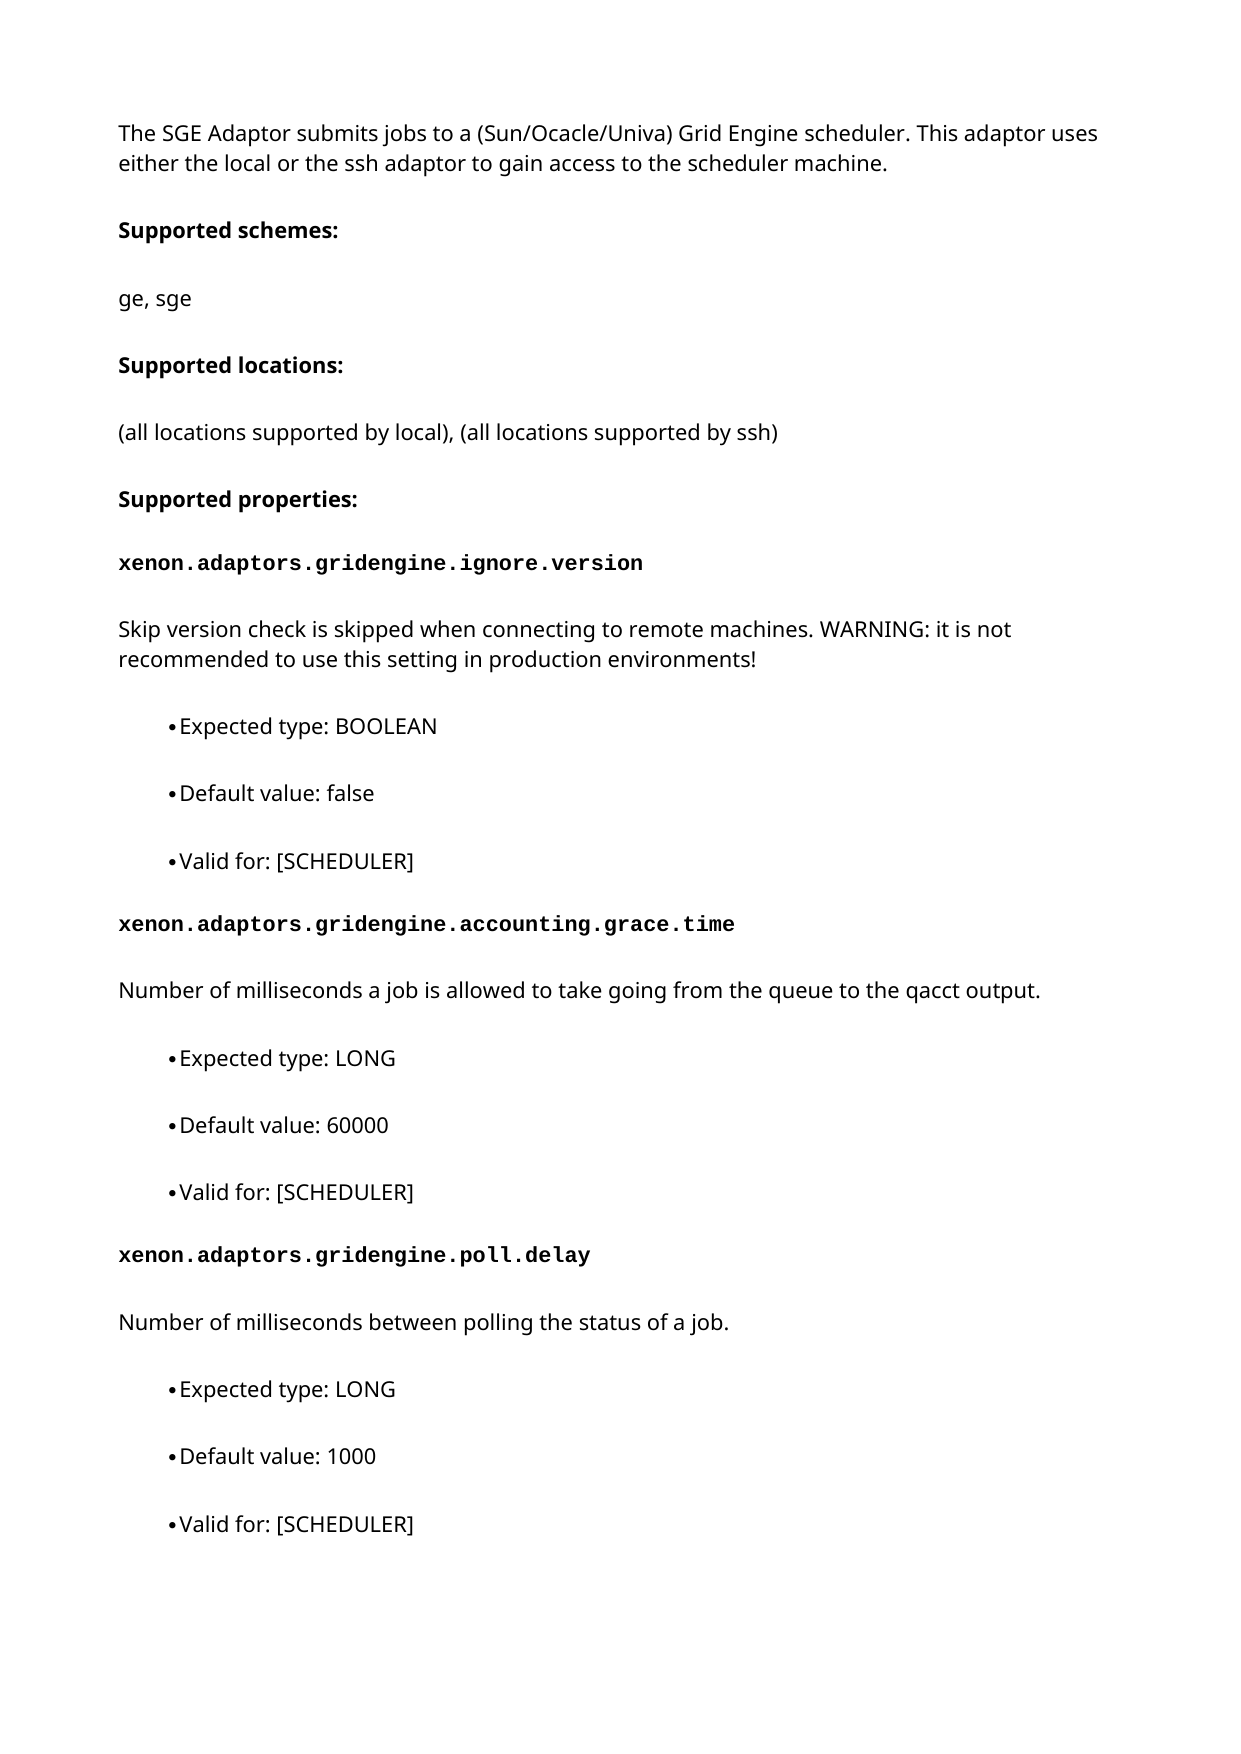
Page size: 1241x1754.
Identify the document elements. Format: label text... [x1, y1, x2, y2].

list Valid for: [SCHEDULER] [118, 1177, 1122, 1207]
text The SGE Adaptor submits jobs to a (Sun/Ocacle/Univa) Grid Engine scheduler. This adaptor uses either the local or the ssh adaptor to gain access to the scheduler machine. [118, 118, 1122, 178]
text Supported locations: [118, 350, 1122, 379]
text ge, sge [118, 282, 1122, 312]
list Expected type: LONG [118, 1042, 1122, 1072]
text Supported schemes: [118, 215, 1122, 245]
text (all locations supported by local), (all locations supported by ssh) [118, 417, 1122, 447]
list Expected type: LONG [118, 1374, 1122, 1404]
text Number of milliseconds a job is allowed to take going from the queue to the qacct output. [118, 975, 1122, 1005]
list Valid for: [SCHEDULER] [118, 1508, 1122, 1538]
text xenon.adaptors.gridengine.accounting.grace.time [118, 913, 1122, 938]
list Valid for: [SCHEDULER] [118, 846, 1122, 875]
list Default value: 1000 [118, 1441, 1122, 1471]
text xenon.adaptors.gridengine.ignore.version [118, 552, 1122, 576]
text Supported properties: [118, 484, 1122, 514]
list Default value: false [118, 778, 1122, 808]
list Expected type: BOOLEAN [118, 711, 1122, 741]
text xenon.adaptors.gridengine.poll.delay [118, 1244, 1122, 1269]
text Number of milliseconds between polling the status of a job. [118, 1307, 1122, 1336]
text Skip version check is skipped when connecting to remote machines. WARNING: it is not recommended to use this setting in production environments! [118, 614, 1122, 673]
list Default value: 60000 [118, 1110, 1122, 1139]
